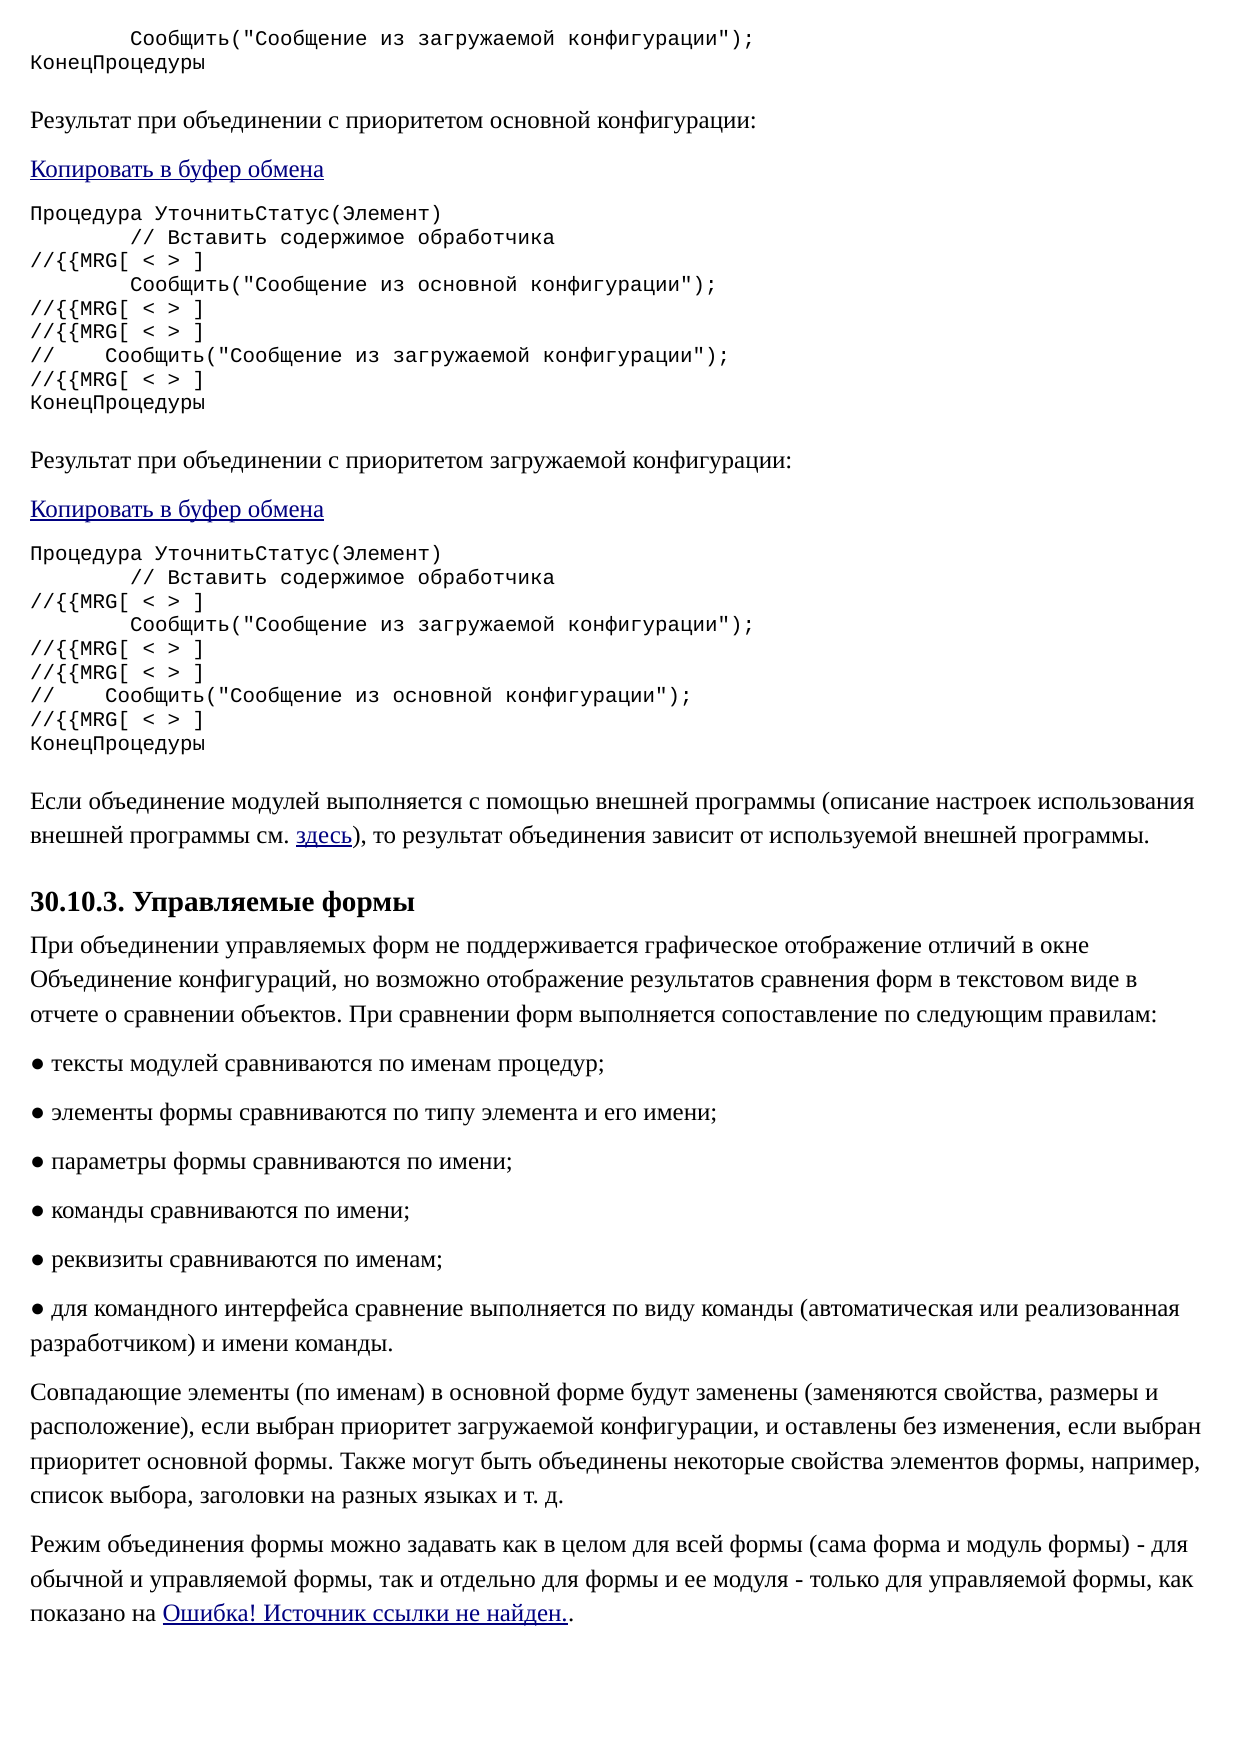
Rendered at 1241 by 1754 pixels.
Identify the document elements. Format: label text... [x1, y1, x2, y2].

text ● команды сравниваются по имени; [30, 1195, 1211, 1224]
text //{{MRG[ < > ] [30, 662, 1211, 685]
text ● тексты модулей сравниваются по именам процедур; [30, 1048, 1211, 1077]
text Копировать в буфер обмена [30, 154, 1211, 183]
text //{{MRG[ < > ] [30, 368, 1211, 392]
text //{{MRG[ < > ] [30, 298, 1211, 321]
text //{{MRG[ < > ] [30, 709, 1211, 733]
text // Вставить содержимое обработчика [30, 227, 1211, 250]
text ● элементы формы сравниваются по типу элемента и его имени; [30, 1097, 1211, 1126]
text ● реквизиты сравниваются по именам; [30, 1244, 1211, 1273]
text Процедура УточнитьСтатус(Элемент) [30, 543, 1211, 567]
text Результат при объединении с приоритетом основной конфигурации: [30, 105, 1211, 134]
text ● параметры формы сравниваются по имени; [30, 1146, 1211, 1175]
text Процедура УточнитьСтатус(Элемент) [30, 203, 1211, 227]
text // Сообщить("Сообщение из загружаемой конфигурации"); [30, 345, 1211, 368]
text Сообщить("Сообщение из основной конфигурации"); [30, 274, 1211, 298]
text КонецПроцедуры [30, 392, 1211, 416]
text Сообщить("Сообщение из загружаемой конфигурации"); [30, 614, 1211, 638]
text Сообщить("Сообщение из загружаемой конфигурации"); [30, 28, 1211, 52]
text //{{MRG[ < > ] [30, 638, 1211, 662]
text //{{MRG[ < > ] [30, 250, 1211, 274]
text Результат при объединении с приоритетом загружаемой конфигурации: [30, 445, 1211, 474]
text Совпадающие элементы (по именам) в основной форме будут заменены (заменяются свойства, размеры и расположение), если выбран приоритет загружаемой конфигурации, и оставлены без изменения, если выбран приоритет основной формы. Также могут быть объединены некоторые свойства элементов формы, например, список выбора, заголовки на разных языках и т. д. [30, 1377, 1211, 1509]
text Копировать в буфер обмена [30, 494, 1211, 523]
text //{{MRG[ < > ] [30, 591, 1211, 614]
text // Вставить содержимое обработчика [30, 567, 1211, 591]
text При объединении управляемых форм не поддерживается графическое отображение отличий в окне Объединение конфигураций, но возможно отображение результатов сравнения форм в текстовом виде в отчете о сравнении объектов. При сравнении форм выполняется сопоставление по следующим правилам: [30, 930, 1211, 1028]
subtitle 30.10.3. Управляемые формы [30, 884, 1211, 917]
text // Сообщить("Сообщение из основной конфигурации"); [30, 685, 1211, 709]
text КонецПроцедуры [30, 52, 1211, 75]
text Если объединение модулей выполняется с помощью внешней программы (описание настроек использования внешней программы см. здесь), то результат объединения зависит от используемой внешней программы. [30, 786, 1211, 849]
text //{{MRG[ < > ] [30, 321, 1211, 345]
text ● для командного интерфейса сравнение выполняется по виду команды (автоматическая или реализованная разработчиком) и имени команды. [30, 1293, 1211, 1356]
text Режим объединения формы можно задавать как в целом для всей формы (сама форма и модуль формы) ‑ для обычной и управляемой формы, так и отдельно для формы и ее модуля ‑ только для управляемой формы, как показано на Ошибка! Источник ссылки не найден.. [30, 1529, 1211, 1627]
text КонецПроцедуры [30, 733, 1211, 756]
